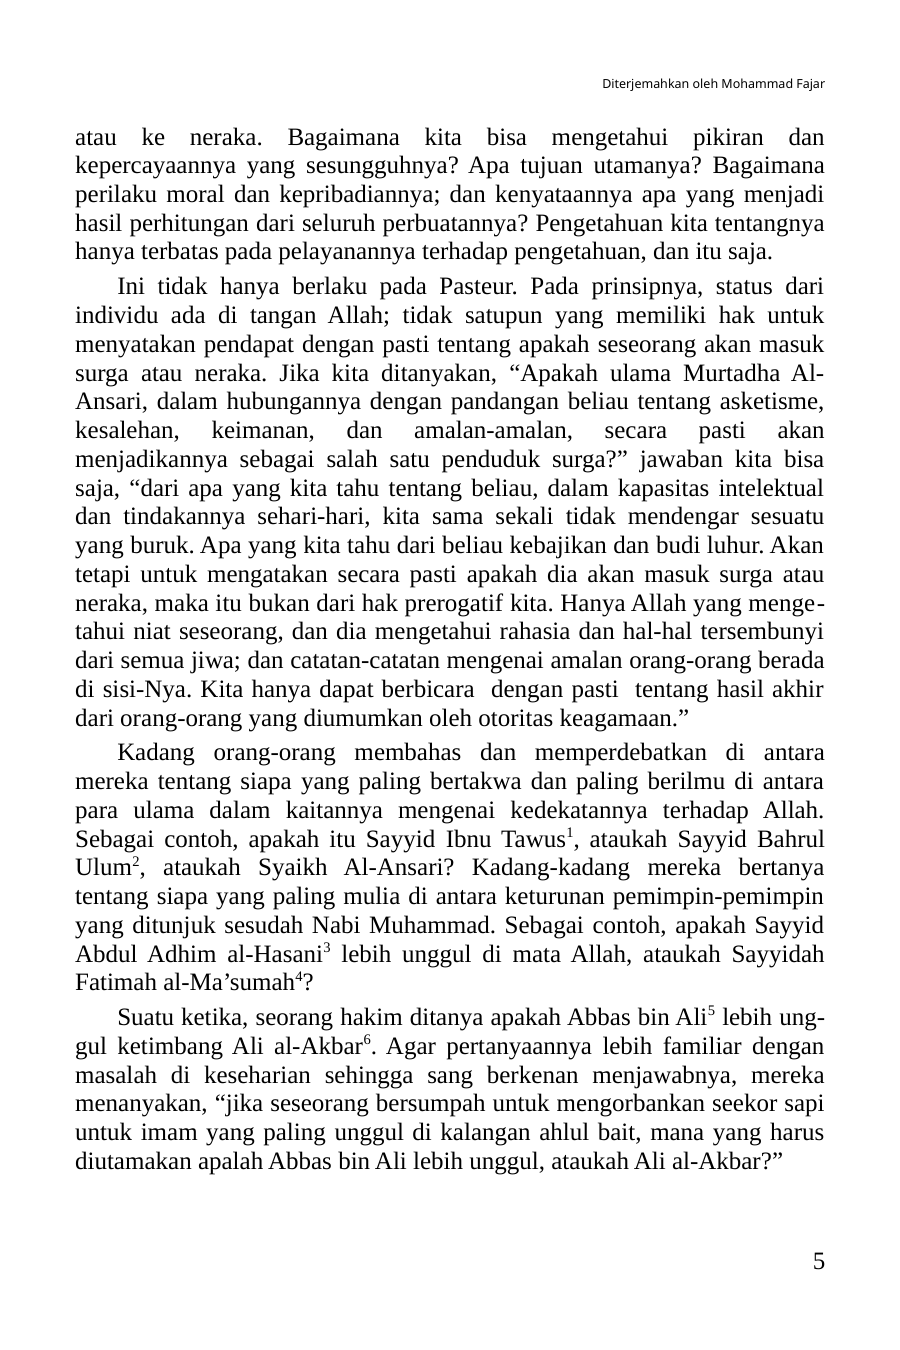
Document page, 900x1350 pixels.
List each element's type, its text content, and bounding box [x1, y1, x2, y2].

text Suatu ketika, seorang hakim ditanya apakah Abbas bin Ali lebih ung­gul ketimbang Ali al-Akbar. Agar pertanyaannya lebih familiar dengan masalah di keseharian sehingga sang berkenan menjawabnya, mereka menanyakan, “jika seseorang bersumpah untuk mengorbankan seekor sapi untuk imam yang paling unggul di kalangan ahlul bait, mana yang harus diutamakan apalah Abbas bin Ali lebih unggul, ataukah Ali al-Akbar?” [75, 1002, 825, 1175]
text Ini tidak hanya berlaku pada Pasteur. Pada prinsipnya, status dari individu ada di tangan Allah; tidak satupun yang memiliki hak untuk menyatakan pendapat dengan pasti tentang apakah seseorang akan masuk surga atau neraka. Jika kita ditanyakan, “Apakah ulama Murtadha Al-Ansari, dalam hubungannya dengan pandangan beliau tentang asketisme, kesalehan, keimanan, dan amalan-amalan, secara pasti akan menjadikannya sebagai salah satu penduduk surga?” jawaban kita bisa saja, “dari apa yang kita tahu tentang beliau, dalam kapasitas intelektual dan tindakannya sehari-hari, kita sama sekali tidak mendengar sesuatu yang buruk. Apa yang kita tahu dari beliau kebajikan dan budi luhur. Akan tetapi untuk mengatakan secara pasti apakah dia akan masuk surga atau neraka, maka itu bukan dari hak prerogatif kita. Hanya Allah yang menge­tahui niat seseorang, dan dia mengetahui rahasia dan hal-hal tersembunyi dari semua jiwa; dan catatan-catatan mengenai amalan orang-orang berada di sisi-Nya. Kita hanya dapat berbicara dengan pasti tentang hasil akhir dari orang-orang yang diumumkan oleh otoritas keagamaan.” [75, 271, 825, 731]
text Kadang orang-orang membahas dan memperdebatkan di antara mereka tentang siapa yang paling bertakwa dan paling berilmu di antara para ulama dalam kaitannya mengenai kedekatannya terhadap Allah. Sebagai contoh, apakah itu Sayyid Ibnu Tawus, ataukah Sayyid Bahrul Ulum, ataukah Syaikh Al-Ansari? Kadang-kadang mereka bertanya tentang siapa yang paling mulia di antara keturunan pemimpin-pemimpin yang ditunjuk sesudah Nabi Muhammad. Sebagai contoh, apakah Sayyid Abdul Adhim al-Hasani lebih unggul di mata Allah, ataukah Sayyidah Fatimah al-Ma’sumah? [75, 737, 825, 996]
text atau ke neraka. Bagaimana kita bisa mengetahui pikiran dan kepercayaannya yang sesungguhnya? Apa tujuan utamanya? Bagaimana perilaku moral dan kepribadiannya; dan kenyataannya apa yang menjadi hasil perhitungan dari seluruh perbuatannya? Pengetahuan kita tentangnya hanya terbatas pada pelayanannya terhadap pengetahuan, dan itu saja. [75, 122, 825, 265]
